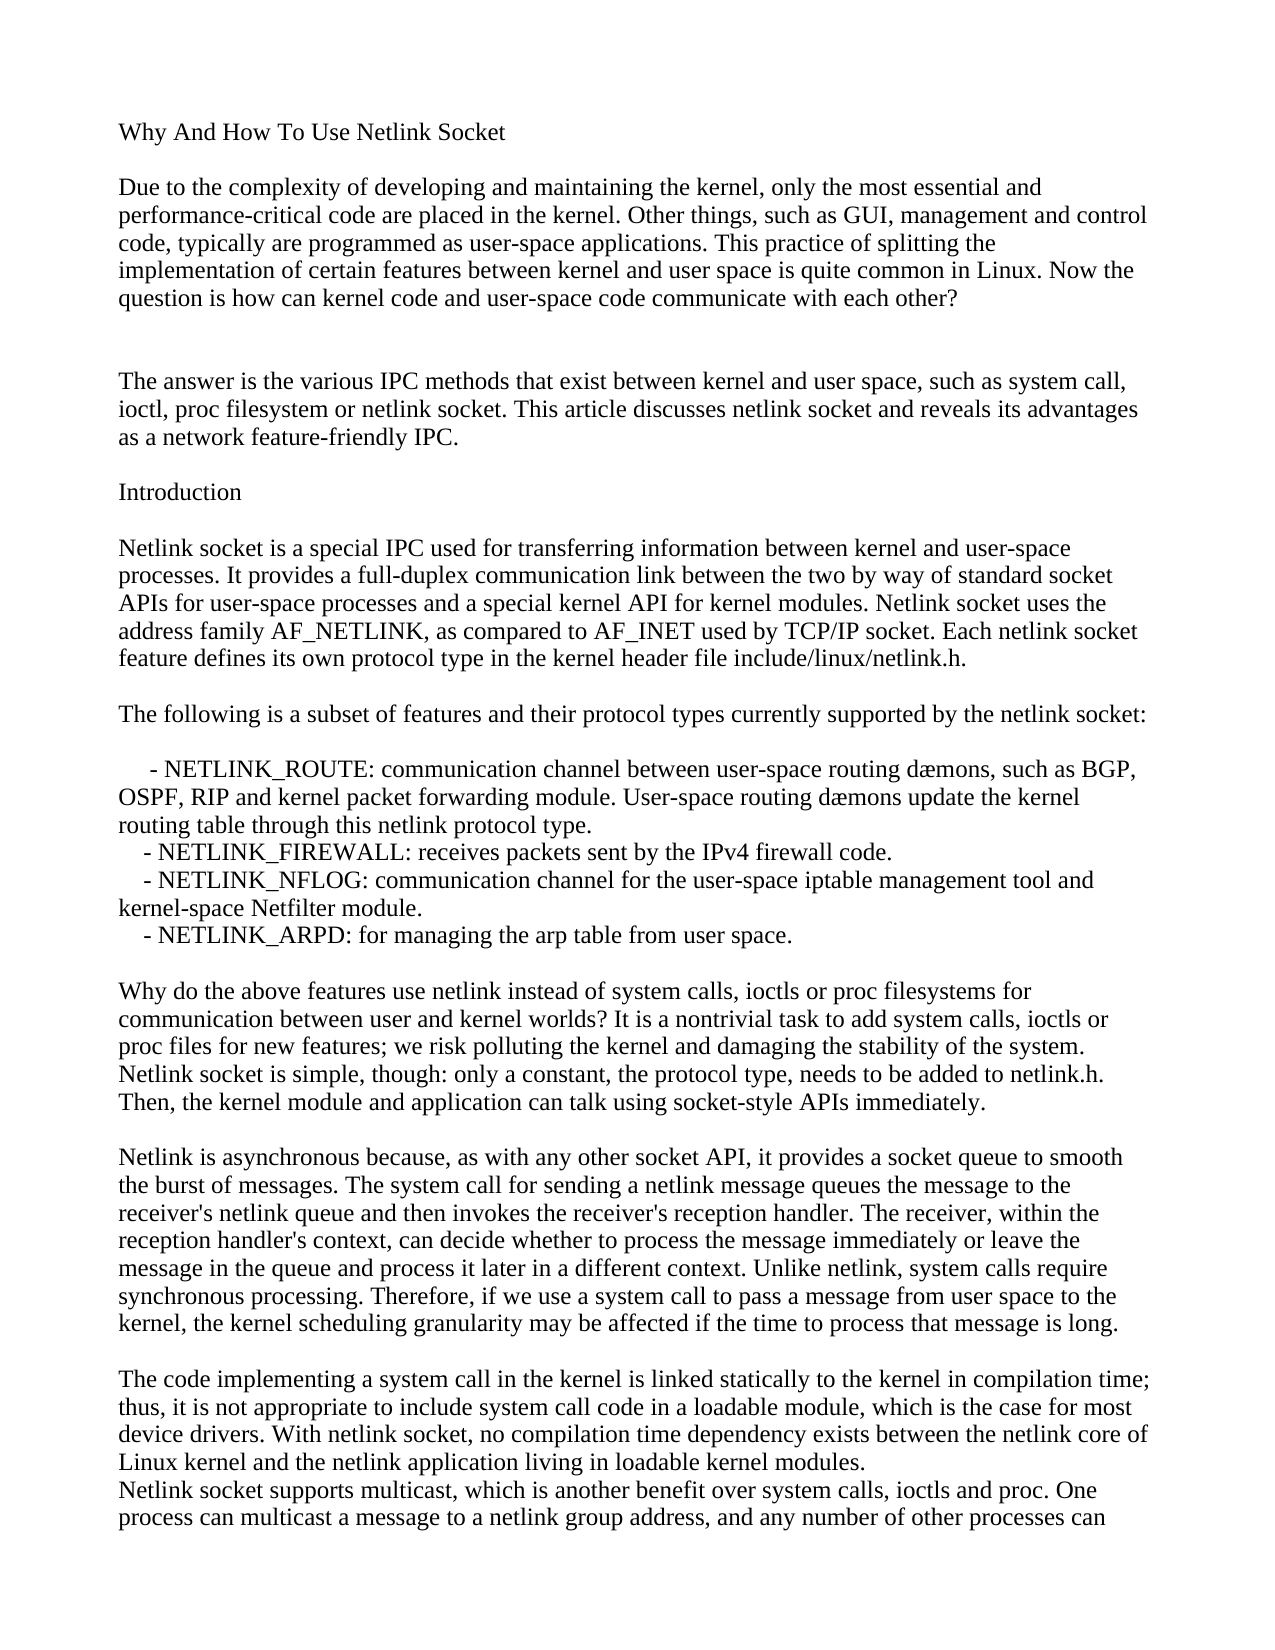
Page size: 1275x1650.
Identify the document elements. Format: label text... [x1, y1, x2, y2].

text Due to the complexity of developing and maintaining the kernel, only the most essential and performance-critical code are placed in the kernel. Other things, such as GUI, management and control code, typically are programmed as user-space applications. This practice of splitting the implementation of certain features between kernel and user space is quite common in Linux. Now the question is how can kernel code and user-space code communicate with each other? [118, 173, 1157, 312]
text Introduction [118, 478, 1157, 506]
text The answer is the various IPC methods that exist between kernel and user space, such as system call, ioctl, proc filesystem or netlink socket. This article discusses netlink socket and reveals its advantages as a network feature-friendly IPC. [118, 367, 1157, 451]
text The code implementing a system call in the kernel is linked statically to the kernel in compilation time; thus, it is not appropriate to include system call code in a loadable module, which is the case for most device drivers. With netlink socket, no compilation time dependency exists between the netlink core of Linux kernel and the netlink application living in loadable kernel modules. [118, 1365, 1157, 1476]
text Netlink is asynchronous because, as with any other socket API, it provides a socket queue to smooth the burst of messages. The system call for sending a netlink message queues the message to the receiver's netlink queue and then invokes the receiver's reception handler. The receiver, within the reception handler's context, can decide whether to process the message immediately or leave the message in the queue and process it later in a different context. Unlike netlink, system calls require synchronous processing. Therefore, if we use a system call to pass a message from user space to the kernel, the kernel scheduling granularity may be affected if the time to process that message is long. [118, 1143, 1157, 1337]
text The following is a subset of features and their protocol types currently supported by the netlink socket: [118, 700, 1157, 728]
text Netlink socket is a special IPC used for transferring information between kernel and user-space processes. It provides a full-duplex communication link between the two by way of standard socket APIs for user-space processes and a special kernel API for kernel modules. Netlink socket uses the address family AF_NETLINK, as compared to AF_INET used by TCP/IP socket. Each netlink socket feature defines its own protocol type in the kernel header file include/linux/netlink.h. [118, 534, 1157, 672]
text Why And How To Use Netlink Socket [118, 118, 1157, 146]
text Netlink socket supports multicast, which is another benefit over system calls, ioctls and proc. One process can multicast a message to a netlink group address, and any number of other processes can [118, 1476, 1157, 1531]
text Why do the above features use netlink instead of system calls, ioctls or proc filesystems for communication between user and kernel worlds? It is a nontrivial task to add system calls, ioctls or proc files for new features; we risk polluting the kernel and damaging the stability of the system. Netlink socket is simple, though: only a constant, the protocol type, needs to be added to netlink.h. Then, the kernel module and application can talk using socket-style APIs immediately. [118, 977, 1157, 1116]
text - NETLINK_FIREWALL: receives packets sent by the IPv4 firewall code. [118, 838, 1157, 866]
text - NETLINK_NFLOG: communication channel for the user-space iptable management tool and kernel-space Netfilter module. [118, 866, 1157, 922]
text - NETLINK_ROUTE: communication channel between user-space routing dæmons, such as BGP, OSPF, RIP and kernel packet forwarding module. User-space routing dæmons update the kernel routing table through this netlink protocol type. [118, 755, 1157, 838]
text - NETLINK_ARPD: for managing the arp table from user space. [118, 922, 1157, 949]
